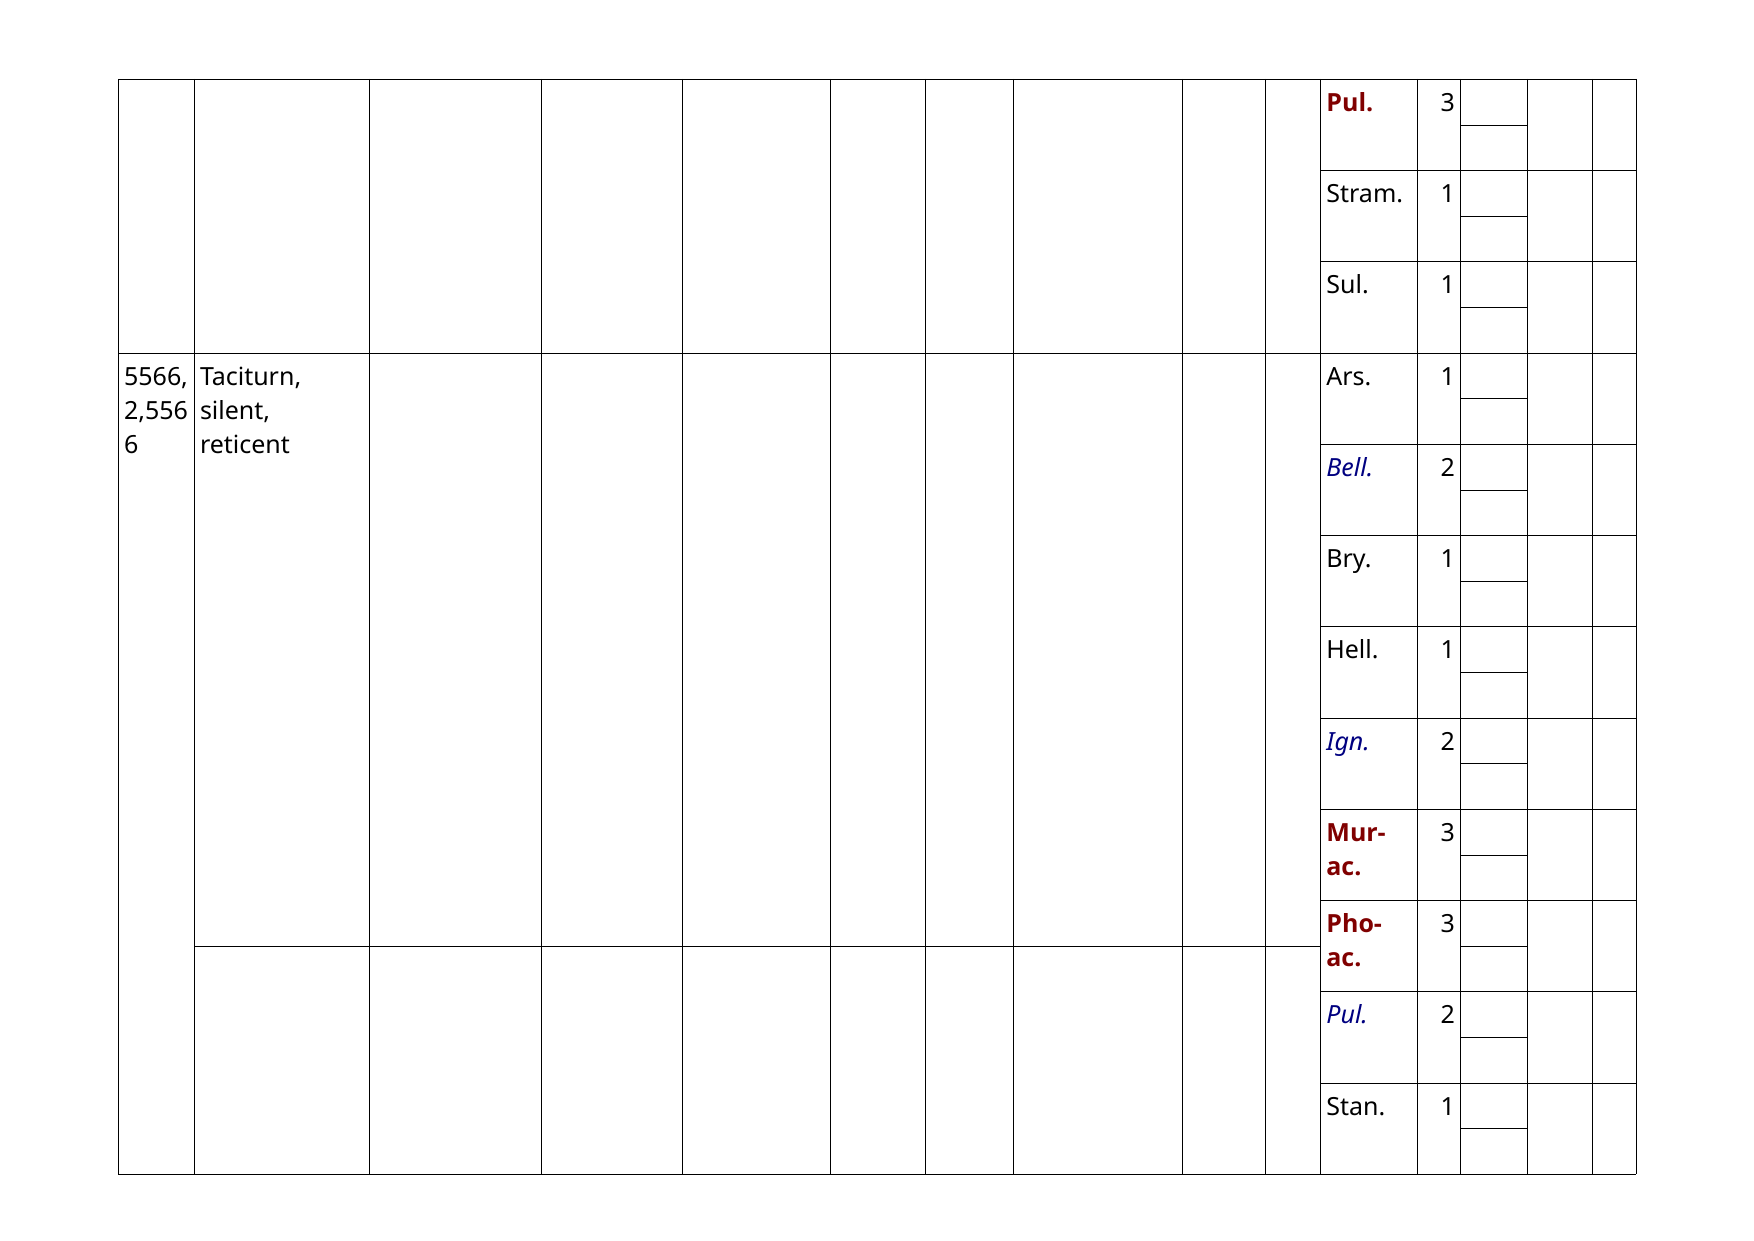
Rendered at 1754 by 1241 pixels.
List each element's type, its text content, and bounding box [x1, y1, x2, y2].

table_cell [1593, 627, 1636, 718]
table_cell [1528, 1084, 1592, 1174]
table_cell Pul. [1321, 80, 1417, 170]
table_cell [1266, 354, 1320, 946]
table_cell [370, 80, 541, 353]
table_cell [926, 354, 1013, 946]
table_cell [1461, 810, 1527, 854]
table_cell [1266, 80, 1320, 353]
table_cell [1461, 308, 1527, 353]
table_cell [1461, 262, 1527, 307]
table_cell [1014, 80, 1182, 353]
table_cell [831, 80, 925, 353]
table_cell 5566,2,5566 [119, 354, 194, 1174]
table_cell [1461, 399, 1527, 444]
table_cell [1183, 80, 1265, 353]
table_cell [1461, 217, 1527, 261]
table_cell [926, 80, 1013, 353]
table_cell [1593, 719, 1636, 809]
table_cell [1593, 1084, 1636, 1174]
table_cell [542, 947, 682, 1174]
table_cell Mur-ac. [1321, 810, 1417, 900]
table_cell [1528, 445, 1592, 535]
table_cell [1461, 536, 1527, 581]
table_cell 1 [1418, 627, 1460, 718]
table_cell [1461, 445, 1527, 489]
table_cell [1593, 992, 1636, 1083]
table_cell [195, 80, 369, 353]
table_cell [683, 80, 830, 353]
table_cell [370, 354, 541, 946]
table_cell 1 [1418, 1084, 1460, 1174]
table_cell [1593, 262, 1636, 353]
table_cell [1461, 80, 1527, 124]
table_cell 1 [1418, 171, 1460, 261]
table_cell [542, 80, 682, 353]
table_cell [683, 947, 830, 1174]
table_cell Bry. [1321, 536, 1417, 626]
table_cell [1461, 719, 1527, 763]
table_cell [1593, 901, 1636, 991]
table_cell [1593, 171, 1636, 261]
table_cell [1461, 764, 1527, 809]
table_cell Sul. [1321, 262, 1417, 353]
table_cell [1461, 627, 1527, 672]
table_cell [1461, 491, 1527, 535]
table_cell [1528, 80, 1592, 170]
table_cell [1461, 947, 1527, 991]
table_cell 1 [1418, 536, 1460, 626]
table_cell 2 [1418, 992, 1460, 1083]
table_cell 3 [1418, 901, 1460, 991]
table_cell [1528, 627, 1592, 718]
table_cell [1461, 856, 1527, 900]
table_cell [831, 947, 925, 1174]
table_cell [1461, 1129, 1527, 1174]
table_cell Ign. [1321, 719, 1417, 809]
table_cell Stram. [1321, 171, 1417, 261]
table_cell [1461, 1084, 1527, 1128]
table_cell [542, 354, 682, 946]
table_cell [1593, 354, 1636, 444]
table_cell [1461, 1038, 1527, 1083]
table_cell Stan. [1321, 1084, 1417, 1174]
table_cell [926, 947, 1013, 1174]
table_cell [1593, 810, 1636, 900]
table_cell [1593, 536, 1636, 626]
table_cell [1528, 171, 1592, 261]
table_cell [1528, 810, 1592, 900]
table_cell [119, 80, 194, 353]
table_cell [1528, 719, 1592, 809]
table_cell [1461, 354, 1527, 398]
table_cell [1593, 445, 1636, 535]
table_cell [1528, 262, 1592, 353]
table_cell [1461, 901, 1527, 946]
table_cell [1461, 673, 1527, 718]
table_cell Pho-ac. [1321, 901, 1417, 991]
table_cell [1528, 992, 1592, 1083]
table_cell Bell. [1321, 445, 1417, 535]
table_cell [370, 947, 541, 1174]
table_cell Taciturn, silent, reticent [195, 354, 369, 946]
table_cell 1 [1418, 262, 1460, 353]
table_cell 3 [1418, 810, 1460, 900]
table_cell [1461, 992, 1527, 1037]
table_cell [1528, 901, 1592, 991]
table_cell [831, 354, 925, 946]
table_cell [1461, 582, 1527, 626]
table_cell 2 [1418, 445, 1460, 535]
table_cell [1183, 947, 1265, 1174]
table_cell [1014, 354, 1182, 946]
table_cell 2 [1418, 719, 1460, 809]
table_cell Hell. [1321, 627, 1417, 718]
table_cell [1266, 947, 1320, 1174]
table_cell 1 [1418, 354, 1460, 444]
table_cell [1461, 171, 1527, 216]
table_cell [1014, 947, 1182, 1174]
table_cell [1183, 354, 1265, 946]
table_cell 3 [1418, 80, 1460, 170]
table_cell Pul. [1321, 992, 1417, 1083]
table_cell [683, 354, 830, 946]
table_cell [1528, 536, 1592, 626]
table_cell [195, 947, 369, 1174]
table_cell Ars. [1321, 354, 1417, 444]
table_cell [1461, 126, 1527, 170]
table_cell [1528, 354, 1592, 444]
table_cell [1593, 80, 1636, 170]
